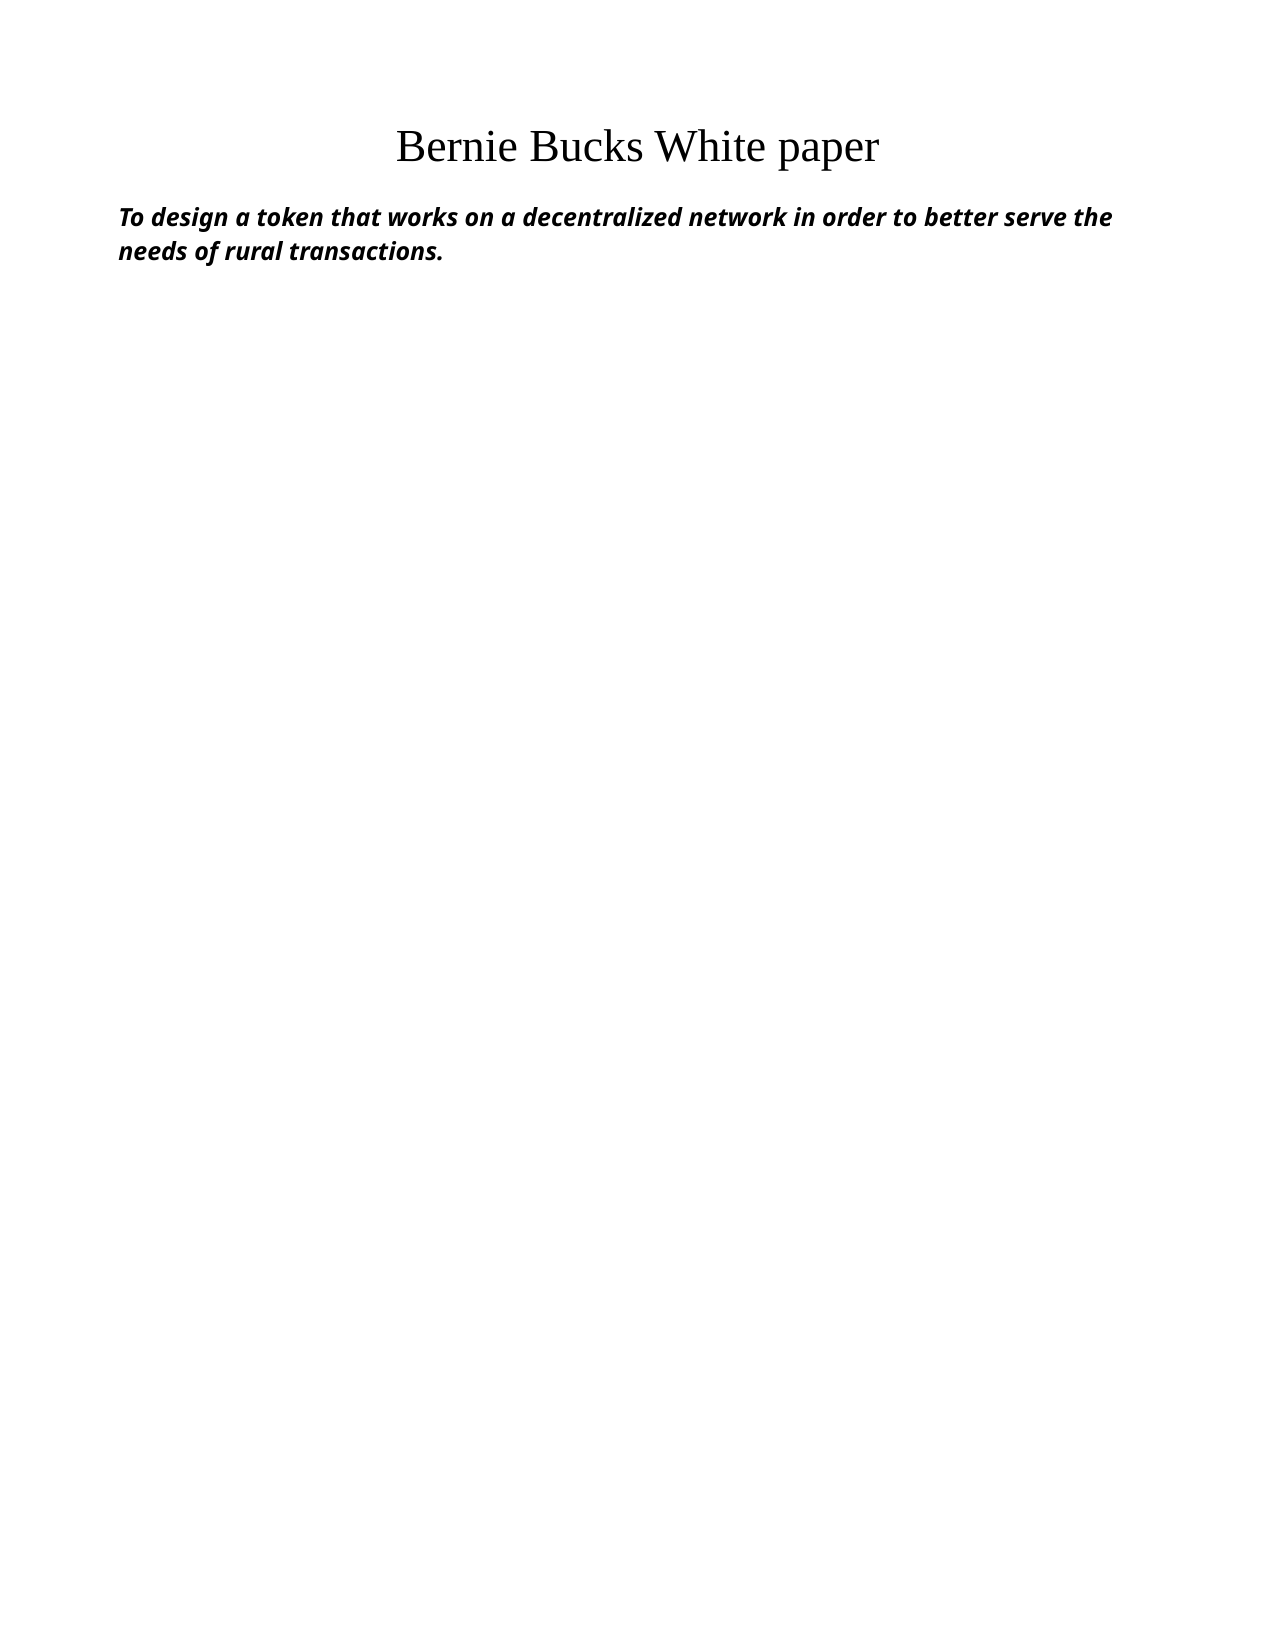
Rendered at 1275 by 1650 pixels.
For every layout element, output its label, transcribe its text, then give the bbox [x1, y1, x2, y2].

text To design a token that works on a decentralized network in order to better serve the needs of rural transactions. [118, 199, 1157, 268]
text Bernie Bucks White paper [118, 118, 1157, 171]
